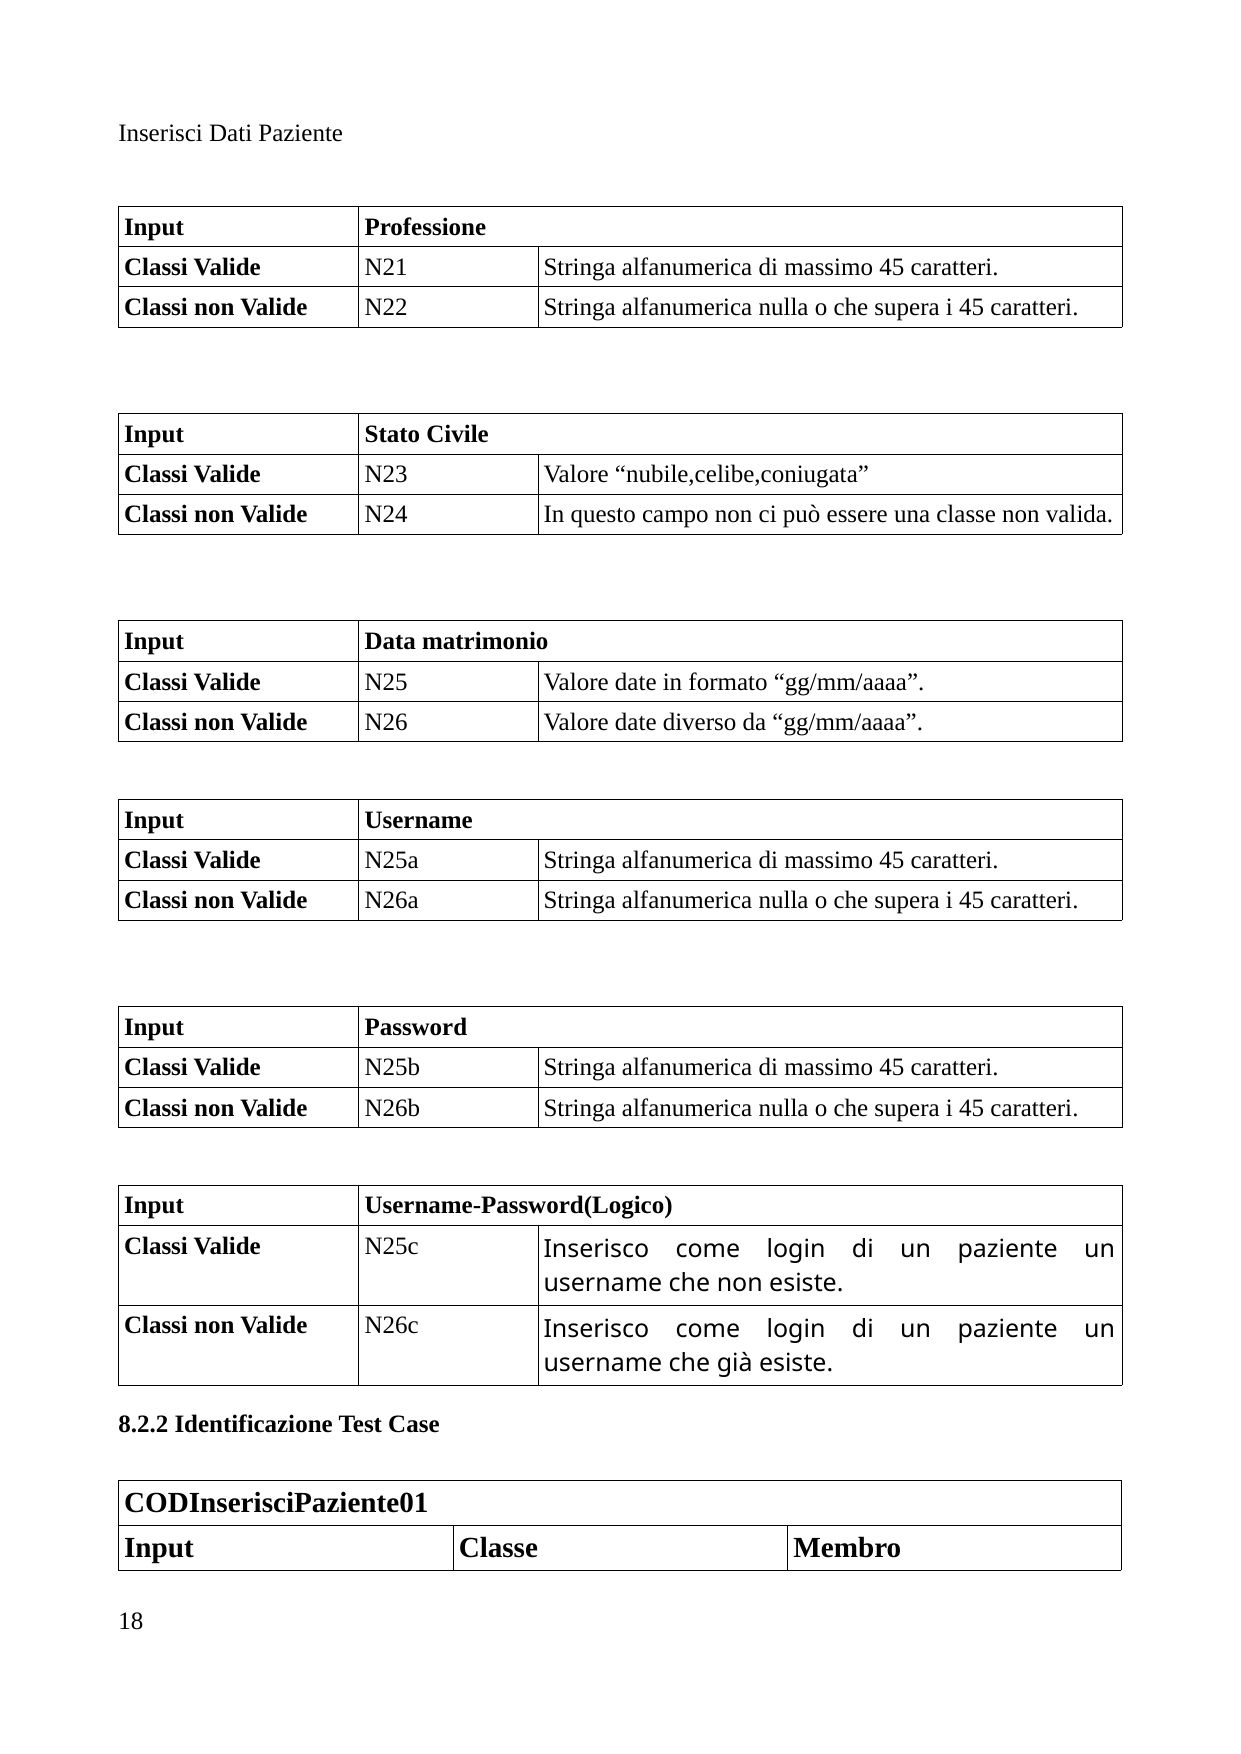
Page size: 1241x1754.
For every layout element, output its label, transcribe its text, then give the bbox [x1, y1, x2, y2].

table_cell N24 [359, 495, 538, 534]
table_header Professione [359, 207, 1122, 246]
table_header CODInserisciPaziente01 [119, 1481, 1121, 1525]
table_cell Classi non Valide [119, 287, 358, 327]
table_cell Classi non Valide [119, 881, 358, 920]
table_cell Stringa alfanumerica nulla o che supera i 45 caratteri. [539, 881, 1122, 920]
table_cell Stringa alfanumerica nulla o che supera i 45 caratteri. [539, 1088, 1122, 1127]
table_header Data matrimonio [359, 621, 1122, 661]
table_header Stato Civile [359, 414, 1122, 453]
table_header Username-Password(Logico) [359, 1186, 1122, 1225]
table_cell Membro [788, 1526, 1121, 1570]
table_header Password [359, 1007, 1122, 1047]
table_cell Classi Valide [119, 247, 358, 286]
table_cell N26 [359, 702, 538, 741]
table_cell Valore date diverso da “gg/mm/aaaa”. [539, 702, 1122, 741]
table_cell In questo campo non ci può essere una classe non valida. [539, 495, 1122, 534]
table_cell Classi non Valide [119, 702, 358, 741]
table_cell Classi Valide [119, 840, 358, 879]
table_header Input [119, 800, 358, 839]
table_cell N25b [359, 1048, 538, 1087]
table_cell N23 [359, 455, 538, 494]
table_cell Classi non Valide [119, 1306, 358, 1384]
table_cell Inserisco come login di un paziente un username che già esiste. [539, 1306, 1122, 1384]
table_header Input [119, 414, 358, 453]
subtitle 8.2.2 Identificazione Test Case [118, 1409, 1122, 1438]
table_cell Stringa alfanumerica di massimo 45 caratteri. [539, 1048, 1122, 1087]
table_cell N26c [359, 1306, 538, 1384]
table_cell Stringa alfanumerica di massimo 45 caratteri. [539, 840, 1122, 879]
table_cell N25c [359, 1226, 538, 1305]
table_cell Classi non Valide [119, 495, 358, 534]
table_cell N26b [359, 1088, 538, 1127]
table_cell N22 [359, 287, 538, 327]
table_cell N26a [359, 881, 538, 920]
table_cell Inserisco come login di un paziente un username che non esiste. [539, 1226, 1122, 1305]
table_cell Stringa alfanumerica nulla o che supera i 45 caratteri. [539, 287, 1122, 327]
table_cell N25a [359, 840, 538, 879]
table_header Input [119, 1007, 358, 1047]
table_cell Classi Valide [119, 455, 358, 494]
table_cell N21 [359, 247, 538, 286]
table_cell Classe [454, 1526, 787, 1570]
table_header Username [359, 800, 1122, 839]
table_header Input [119, 1186, 358, 1225]
table_cell Valore “nubile,celibe,coniugata” [539, 455, 1122, 494]
table_cell Classi Valide [119, 1226, 358, 1305]
table_header Input [119, 621, 358, 661]
table_cell Classi non Valide [119, 1088, 358, 1127]
table_header Input [119, 207, 358, 246]
table_cell Stringa alfanumerica di massimo 45 caratteri. [539, 247, 1122, 286]
table_cell N25 [359, 662, 538, 701]
table_cell Classi Valide [119, 662, 358, 701]
table_cell Classi Valide [119, 1048, 358, 1087]
table_cell Valore date in formato “gg/mm/aaaa”. [539, 662, 1122, 701]
table_cell Input [119, 1526, 453, 1570]
